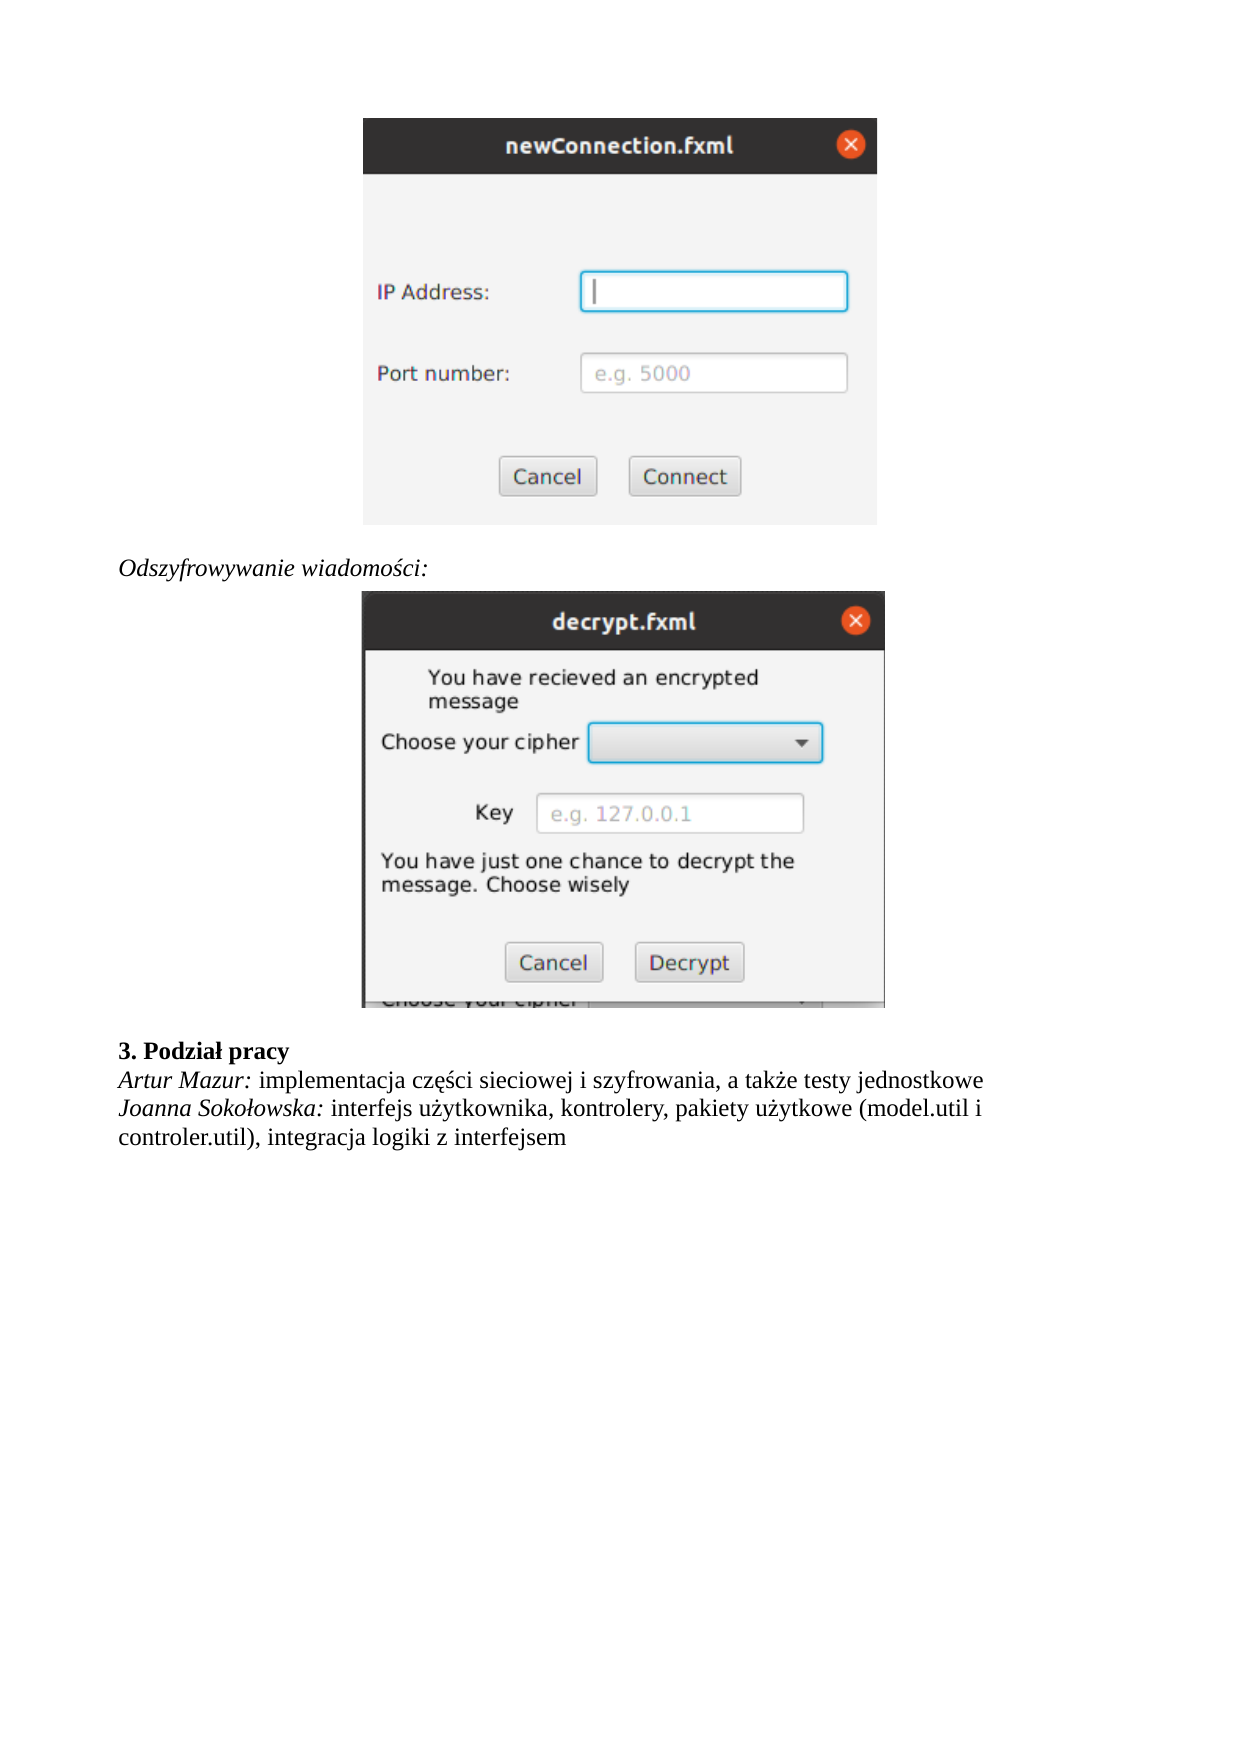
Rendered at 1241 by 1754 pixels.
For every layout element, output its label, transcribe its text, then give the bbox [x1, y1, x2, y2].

picture [361, 591, 885, 1008]
text Artur Mazur: implementacja części sieciowej i szyfrowania, a także testy jednostkowe [118, 1065, 1122, 1093]
text 3. Podział pracy [118, 1036, 1122, 1065]
picture [363, 118, 878, 525]
text Odszyfrowywanie wiadomości: [118, 118, 1122, 582]
text Joanna Sokołowska: interfejs użytkownika, kontrolery, pakiety użytkowe (model.util i controler.util), integracja logiki z interfejsem [118, 1093, 1122, 1151]
